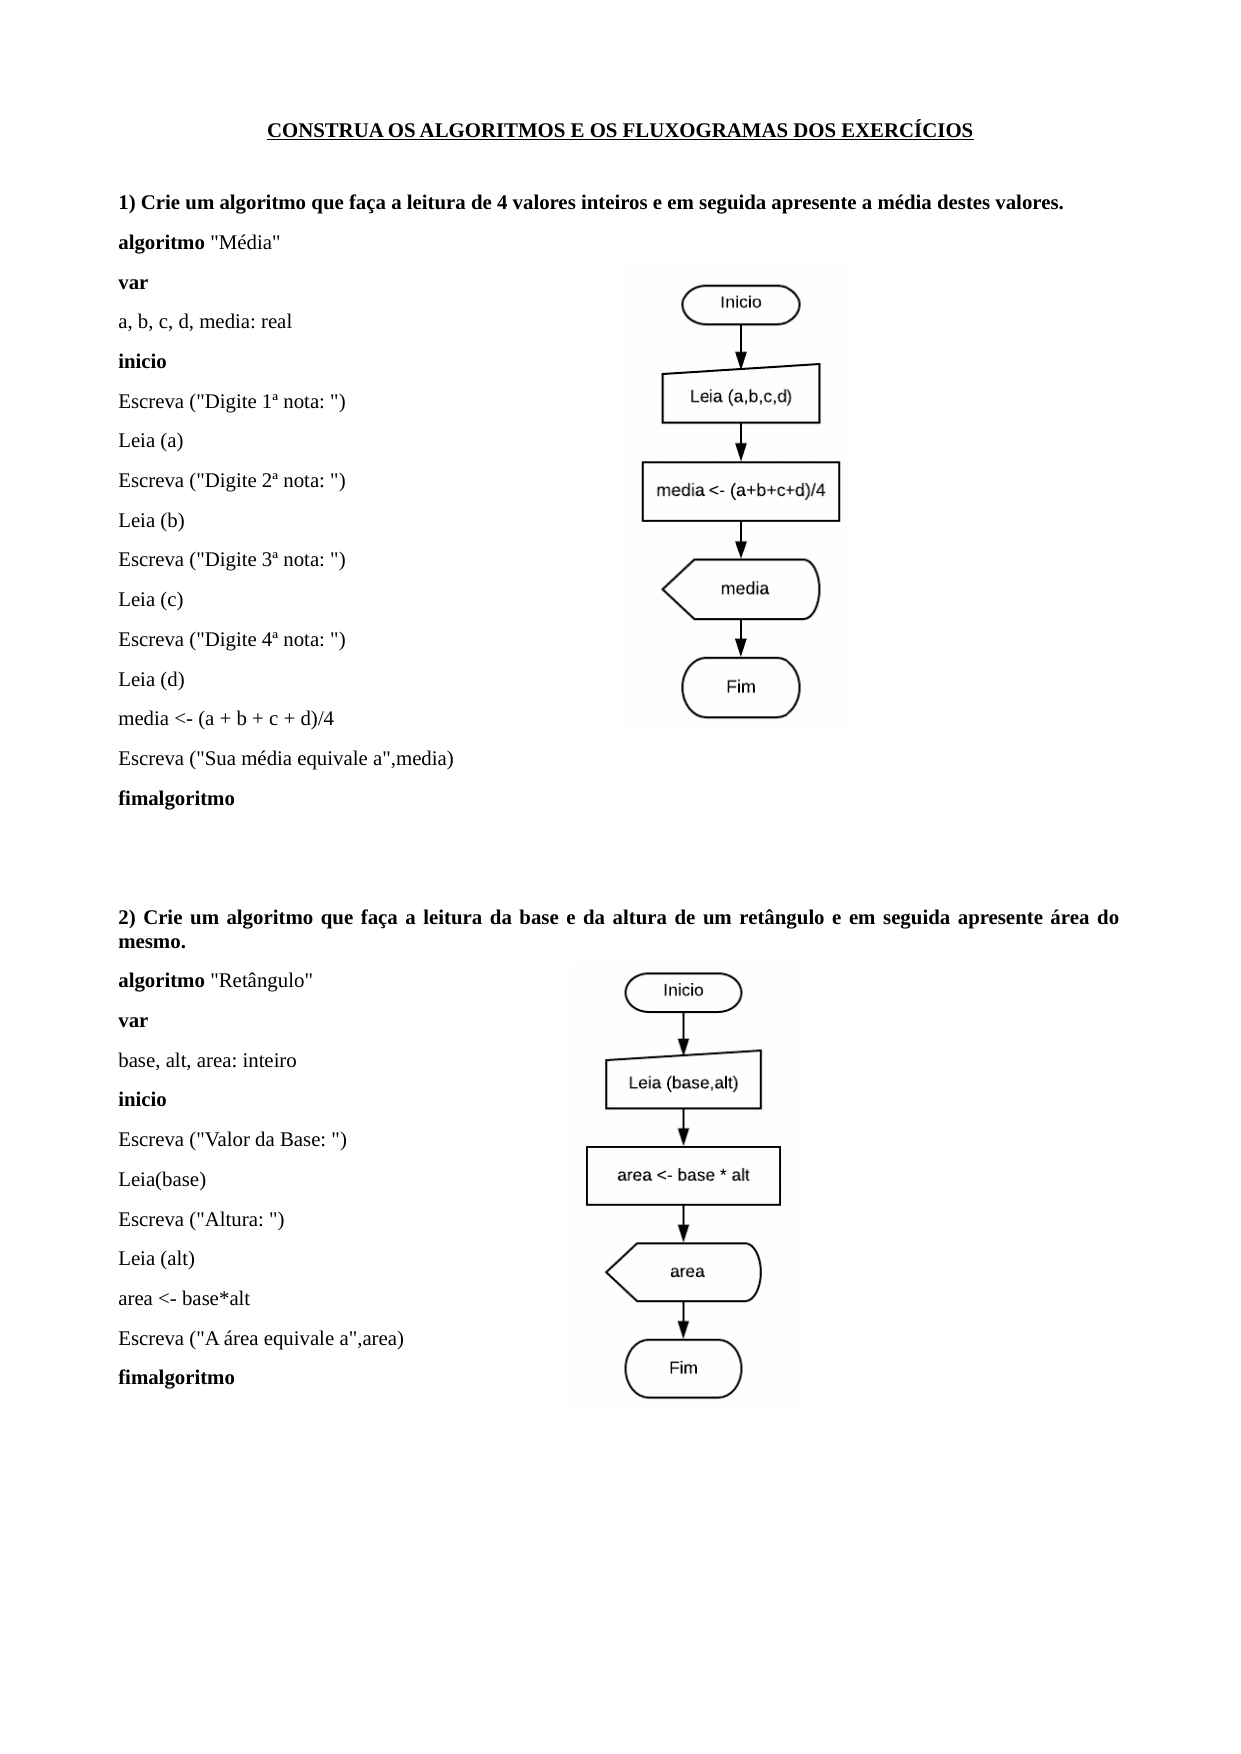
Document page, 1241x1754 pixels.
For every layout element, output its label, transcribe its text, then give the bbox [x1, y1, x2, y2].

picture [620, 260, 709, 730]
text var [118, 1008, 568, 1032]
text Leia (c) [118, 587, 620, 611]
text [709, 706, 1122, 730]
text CONSTRUA OS ALGORITMOS E OS FLUXOGRAMAS DOS EXERCÍCIOS [118, 118, 1122, 142]
text Escreva ("A área equivale a",area) [118, 1326, 568, 1349]
text area <- base*alt [118, 1286, 568, 1310]
text [658, 1326, 1122, 1349]
text fimalgoritmo [118, 786, 1122, 809]
text [709, 349, 1122, 373]
text [709, 666, 1122, 691]
text [658, 1008, 1122, 1032]
text Escreva ("Altura: ") [118, 1206, 568, 1231]
text 2) Crie um algoritmo que faça a leitura da base e da altura de um retângulo e em seguida apresente área do mesmo. [118, 904, 1122, 953]
text algoritmo "Retângulo" [118, 968, 568, 992]
text inicio [118, 349, 620, 373]
text [709, 627, 1122, 651]
text [658, 1286, 1122, 1310]
text Escreva ("Digite 1ª nota: ") [118, 389, 620, 413]
text [709, 269, 1122, 294]
text Leia (d) [118, 666, 620, 691]
text Leia (alt) [118, 1246, 568, 1270]
text var [118, 269, 620, 294]
text inicio [118, 1087, 568, 1111]
text [658, 1087, 1122, 1111]
text [709, 508, 1122, 532]
text Escreva ("Digite 2ª nota: ") [118, 468, 620, 492]
text Escreva ("Sua média equivale a",media) [118, 746, 1122, 770]
text [709, 428, 1122, 452]
text a, b, c, d, media: real [118, 309, 620, 333]
text [658, 968, 1122, 992]
text algoritmo "Média" [118, 230, 1122, 254]
text [709, 587, 1122, 611]
text [658, 1048, 1122, 1072]
text Escreva ("Digite 3ª nota: ") [118, 547, 620, 571]
text [658, 1127, 1122, 1151]
text Leia(base) [118, 1167, 568, 1191]
text [709, 468, 1122, 492]
text [709, 389, 1122, 413]
text Leia (a) [118, 428, 620, 452]
text [658, 1365, 1122, 1389]
text Escreva ("Valor da Base: ") [118, 1127, 568, 1151]
text [658, 1246, 1122, 1270]
text [658, 1206, 1122, 1231]
text media <- (a + b + c + d)/4 [118, 706, 620, 730]
text [709, 309, 1122, 333]
text 1) Crie um algoritmo que faça a leitura de 4 valores inteiros e em seguida apresente a média destes valores. [118, 190, 1122, 214]
text Leia (b) [118, 508, 620, 532]
text [658, 1167, 1122, 1191]
text Escreva ("Digite 4ª nota: ") [118, 627, 620, 651]
picture [568, 961, 658, 1412]
text base, alt, area: inteiro [118, 1048, 568, 1072]
text [709, 547, 1122, 571]
text fimalgoritmo [118, 1365, 568, 1389]
